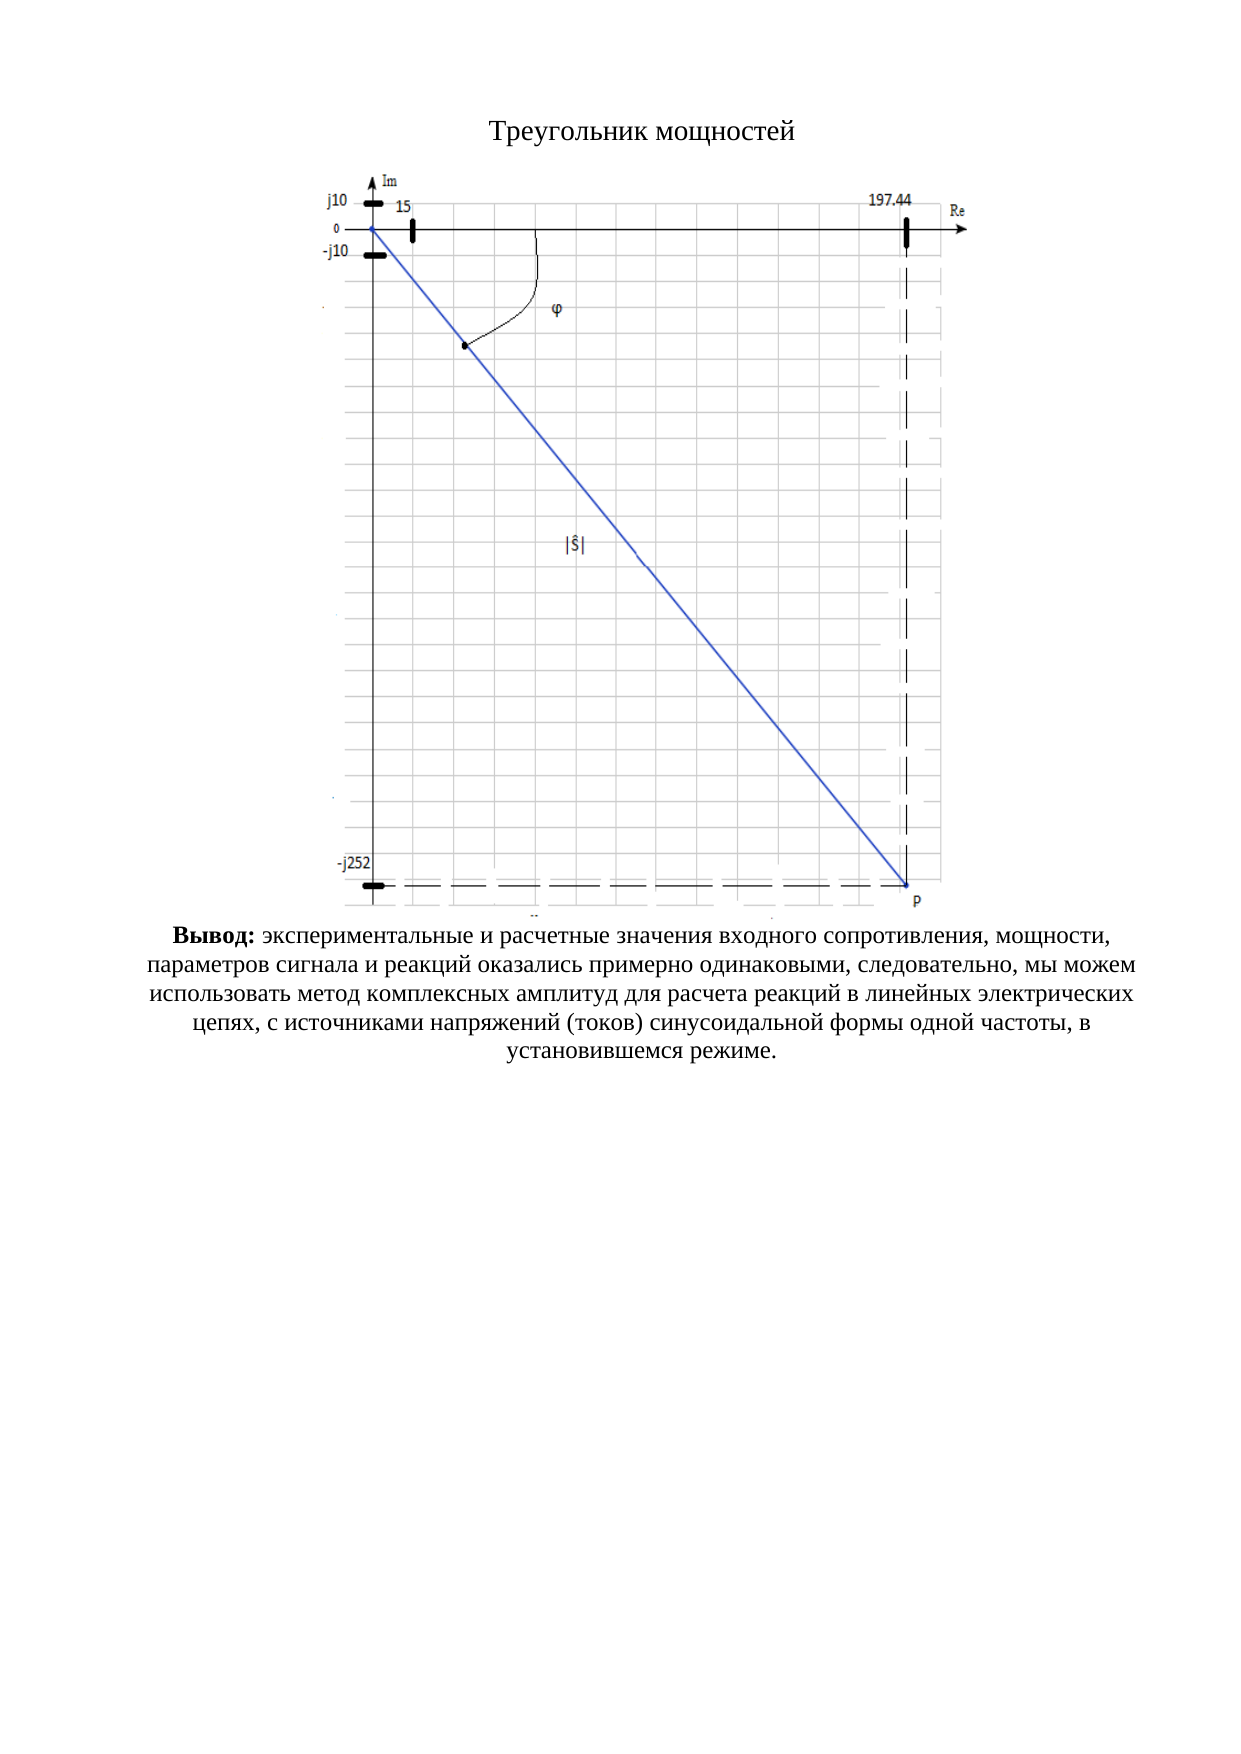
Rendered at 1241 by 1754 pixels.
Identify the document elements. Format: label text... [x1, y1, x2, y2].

text Вывод: экспериментальные и расчетные значения входного сопротивления, мощности, параметров сигнала и реакций оказались примерно одинаковыми, следовательно, мы можем использовать метод комплексных амплитуд для расчета реакций в линейных электрических цепях, с источниками напряжений (токов) синусоидальной формы одной частоты, в установившемся режиме. [118, 173, 1165, 1064]
text Треугольник мощностей [118, 75, 1165, 147]
text [118, 1166, 1165, 1655]
